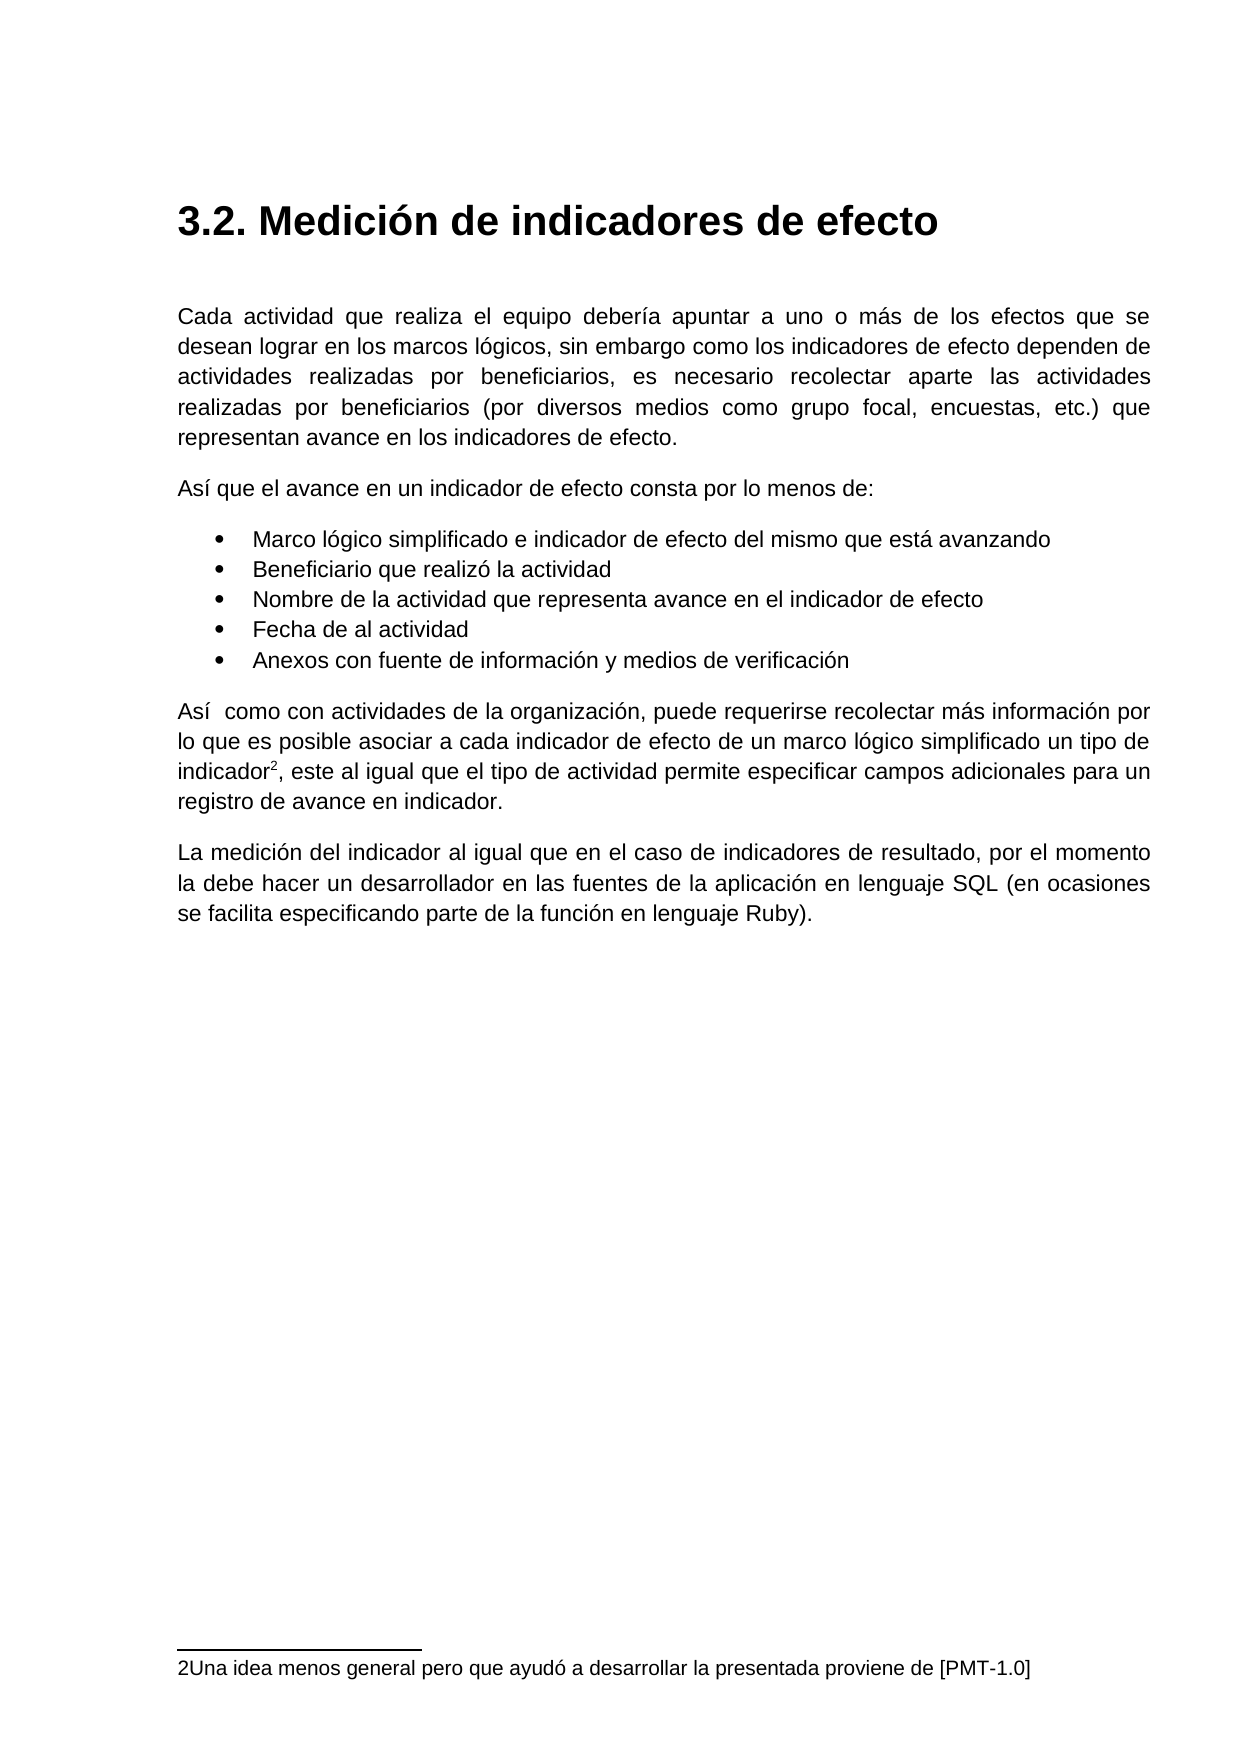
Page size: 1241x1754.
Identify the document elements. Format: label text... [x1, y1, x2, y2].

list Marco lógico simplificado e indicador de efecto del mismo que está avanzando [215, 526, 1152, 552]
text Una idea menos general pero que ayudó a desarrollar la presentada proviene de [PMT-1.0] [177, 1656, 1152, 1680]
text Así que el avance en un indicador de efecto consta por lo menos de: [177, 475, 1152, 501]
list Nombre de la actividad que representa avance en el indicador de efecto [215, 586, 1152, 613]
text Cada actividad que realiza el equipo debería apuntar a uno o más de los efectos que se desean lograr en los marcos lógicos, sin embargo como los indicadores de efecto dependen de actividades realizadas por beneficiarios, es necesario recolectar aparte las actividades realizadas por beneficiarios (por diversos medios como grupo focal, encuestas, etc.) que representan avance en los indicadores de efecto. [177, 303, 1152, 450]
list Fecha de al actividad [215, 616, 1152, 643]
list Anexos con fuente de información y medios de verificación [215, 647, 1152, 673]
text Así como con actividades de la organización, puede requerirse recolectar más información por lo que es posible asociar a cada indicador de efecto de un marco lógico simplificado un tipo de indicador, este al igual que el tipo de actividad permite especificar campos adicionales para un registro de avance en indicador. [177, 698, 1152, 815]
text La medición del indicador al igual que en el caso de indicadores de resultado, por el momento la debe hacer un desarrollador en las fuentes de la aplicación en lenguaje SQL (en ocasiones se facilita especificando parte de la función en lenguaje Ruby). [177, 839, 1152, 926]
list Beneficiario que realizó la actividad [215, 556, 1152, 582]
text 3.2. Medición de indicadores de efecto [177, 197, 1152, 245]
